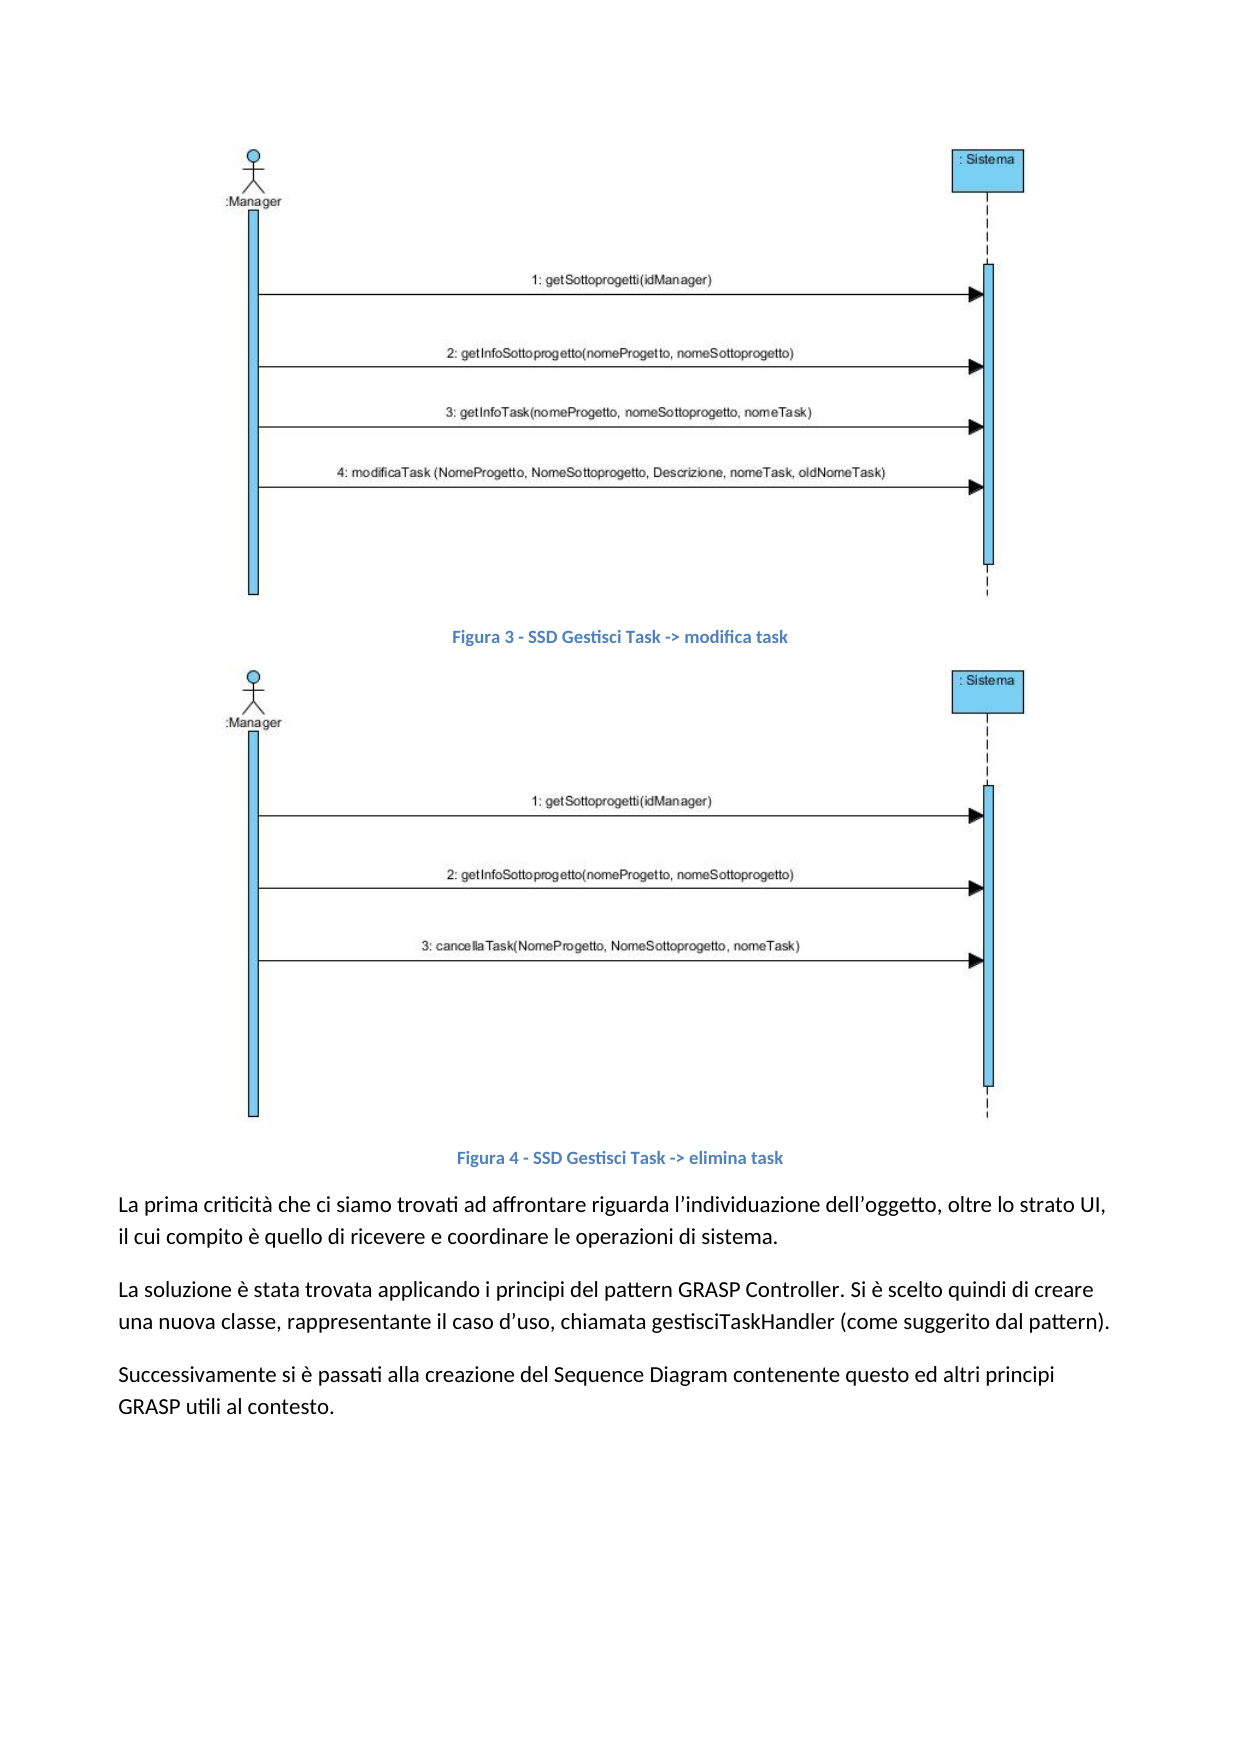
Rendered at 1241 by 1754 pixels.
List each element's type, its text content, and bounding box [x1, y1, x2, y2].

text La prima criticità che ci siamo trovati ad affrontare riguarda l’individuazione dell’oggetto, oltre lo strato UI, il cui compito è quello di ricevere e coordinare le operazioni di sistema. [118, 1190, 1122, 1250]
text La soluzione è stata trovata applicando i principi del pattern GRASP Controller. Si è scelto quindi di creare una nuova classe, rappresentante il caso d’uso, chiamata gestisciTaskHandler (come suggerito dal pattern). [118, 1275, 1122, 1335]
text Figura 3 - SSD Gestisci Task -> modifica task [118, 625, 1122, 648]
text Successivamente si è passati alla creazione del Sequence Diagram contenente questo ed altri principi GRASP utili al contesto. [118, 1360, 1122, 1421]
text Figura 4 - SSD Gestisci Task -> elimina task [118, 1146, 1122, 1169]
